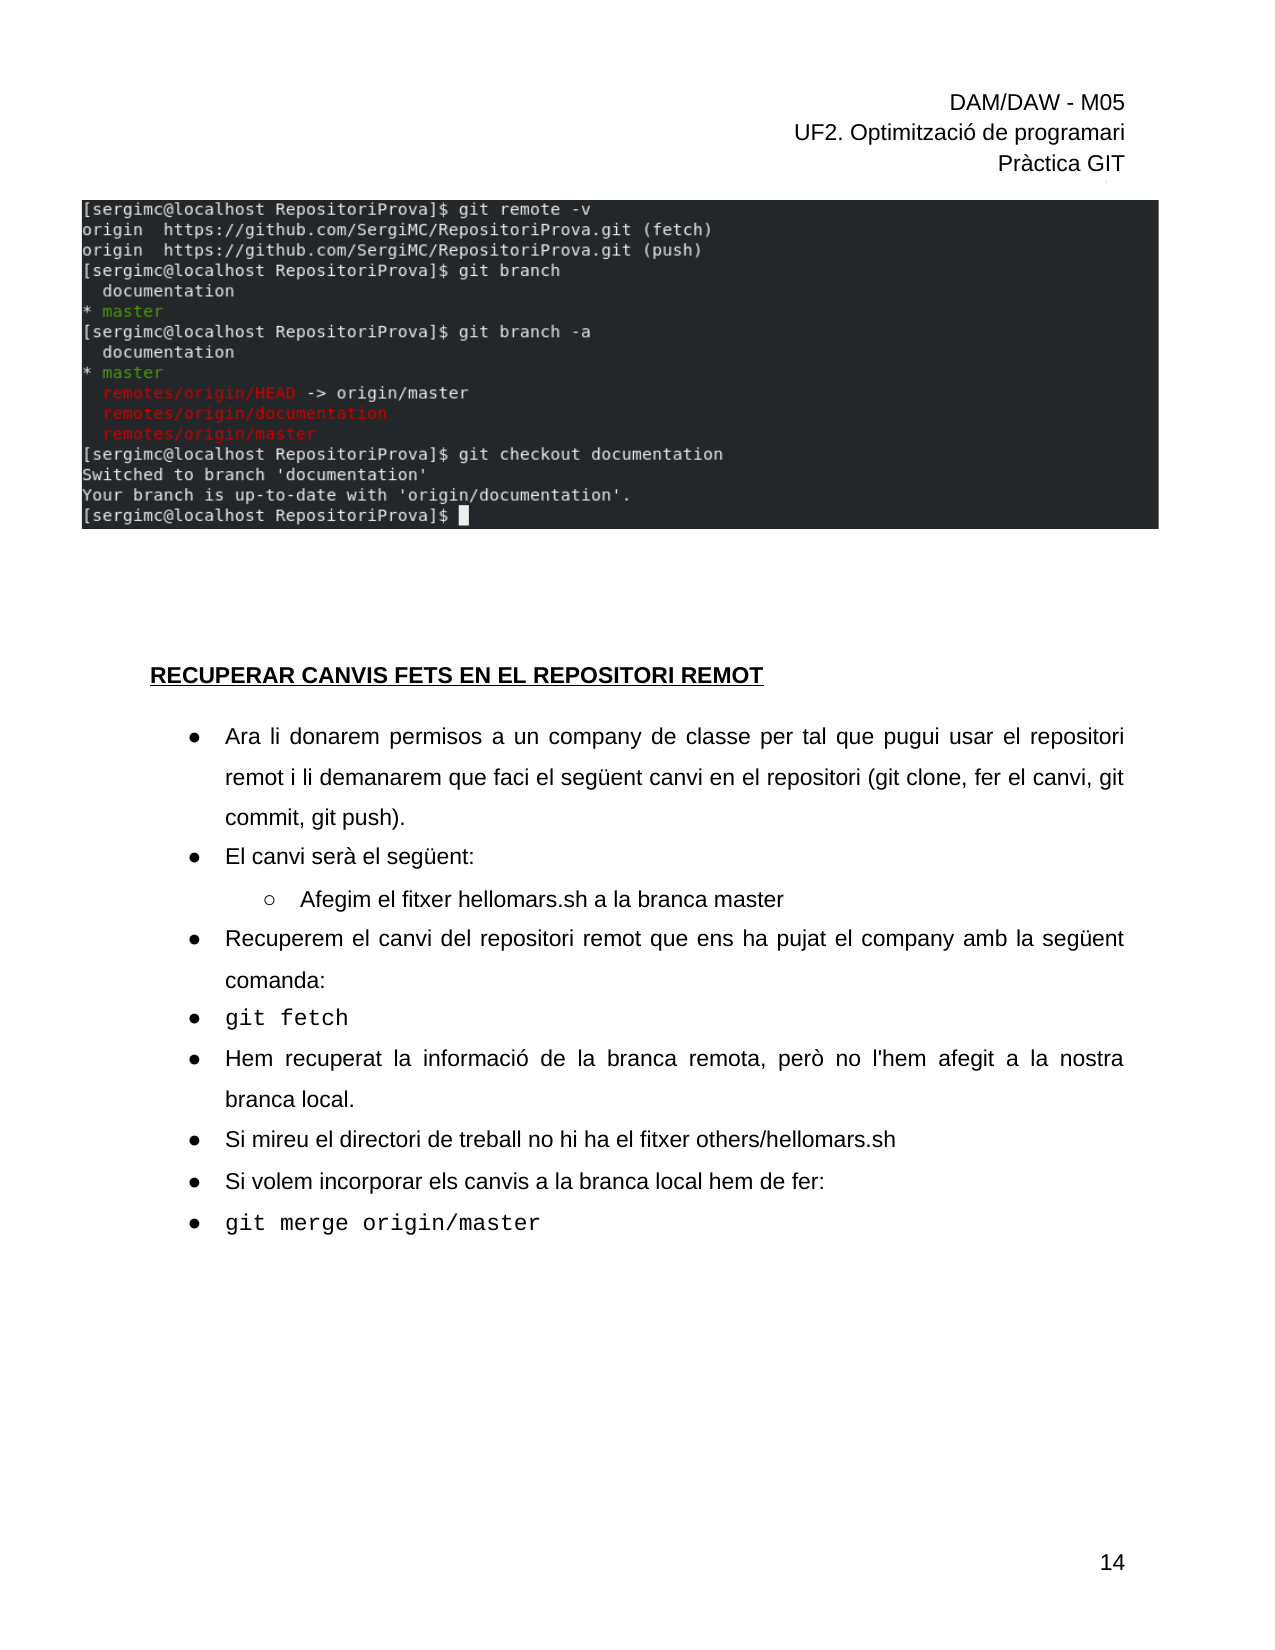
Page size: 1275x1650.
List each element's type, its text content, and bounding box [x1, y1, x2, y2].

text RECUPERAR CANVIS FETS EN EL REPOSITORI REMOT [150, 662, 1125, 689]
list Si volem incorporar els canvis a la branca local hem de fer: [187, 1168, 1125, 1197]
list git fetch [187, 1006, 1125, 1032]
list Hem recuperat la informació de la branca remota, però no l'hem afegit a la nostra branca local. [187, 1045, 1125, 1113]
list git merge origin/master [187, 1211, 1125, 1237]
list El canvi serà el següent: [187, 843, 1125, 871]
list Afegim el fitxer hellomars.sh a la branca master [262, 886, 1125, 912]
picture [81, 200, 1159, 529]
list Recuperem el canvi del repositori remot que ens ha pujat el company amb la següent comanda: [187, 925, 1125, 993]
list Si mireu el directori de treball no hi ha el fitxer others/hellomars.sh [187, 1126, 1125, 1154]
list Ara li donarem permisos a un company de classe per tal que pugui usar el repositori remot i li demanarem que faci el següent canvi en el repositori (git clone, fer el canvi, git commit, git push). [187, 723, 1125, 830]
